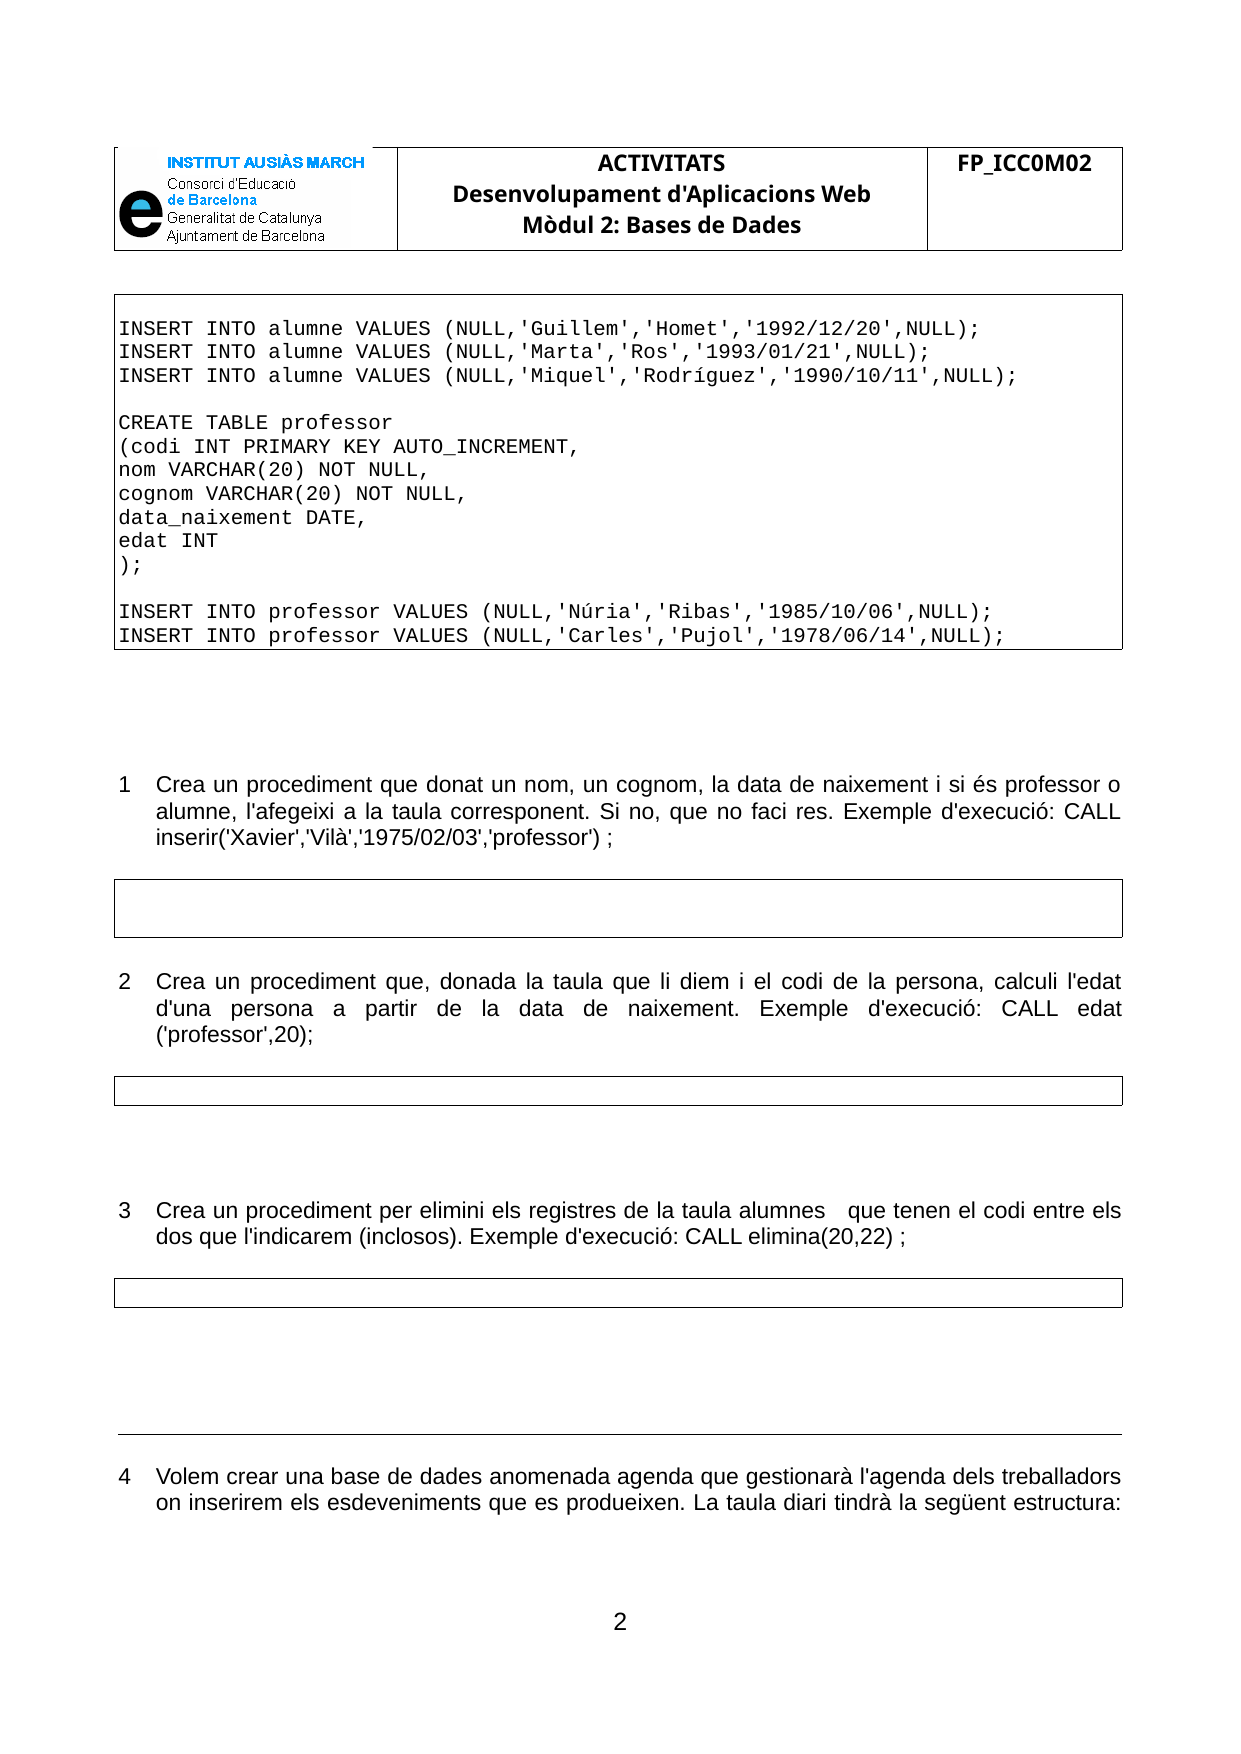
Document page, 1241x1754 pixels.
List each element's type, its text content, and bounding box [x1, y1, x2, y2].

table_header INSERT INTO alumne VALUES (NULL,'Guillem','Homet','1992/12/20',NULL); INSERT INTO alumne VALUES (NULL,'Marta','Ros','1993/01/21',NULL); INSERT INTO alumne VALUES (NULL,'Miquel','Rodríguez','1990/10/11',NULL); CREATE TABLE professor (codi INT PRIMARY KEY AUTO_INCREMENT, nom VARCHAR(20) NOT NULL, cognom VARCHAR(20) NOT NULL, data_naixement DATE, edat INT ); INSERT INTO professor VALUES (NULL,'Núria','Ribas','1985/10/06',NULL); INSERT INTO professor VALUES (NULL,'Carles','Pujol','1978/06/14',NULL); [115, 295, 1122, 649]
picture [118, 147, 373, 250]
list Crea un procediment que donat un nom, un cognom, la data de naixement i si és professor o alumne, l'afegeixi a la taula corresponent. Si no, que no faci res. Exemple d'execució: CALL inserir('Xavier','Vilà','1975/02/03','professor') ; [118, 771, 1122, 850]
list Crea un procediment per elimini els registres de la taula alumnes que tenen el codi entre els dos que l'indicarem (inclosos). Exemple d'execució: CALL elimina(20,22) ; [118, 1197, 1122, 1249]
table_header [115, 1077, 1122, 1105]
list Crea un procediment que, donada la taula que li diem i el codi de la persona, calculi l'edat d'una persona a partir de la data de naixement. Exemple d'execució: CALL edat ('professor',20); [118, 968, 1122, 1047]
table_header [115, 1279, 1122, 1307]
table_header [115, 880, 1122, 937]
list Volem crear una base de dades anomenada agenda que gestionarà l'agenda dels treballadors on inserirem els esdeveniments que es produeixen. La taula diari tindrà la següent estructura: [118, 1463, 1122, 1516]
